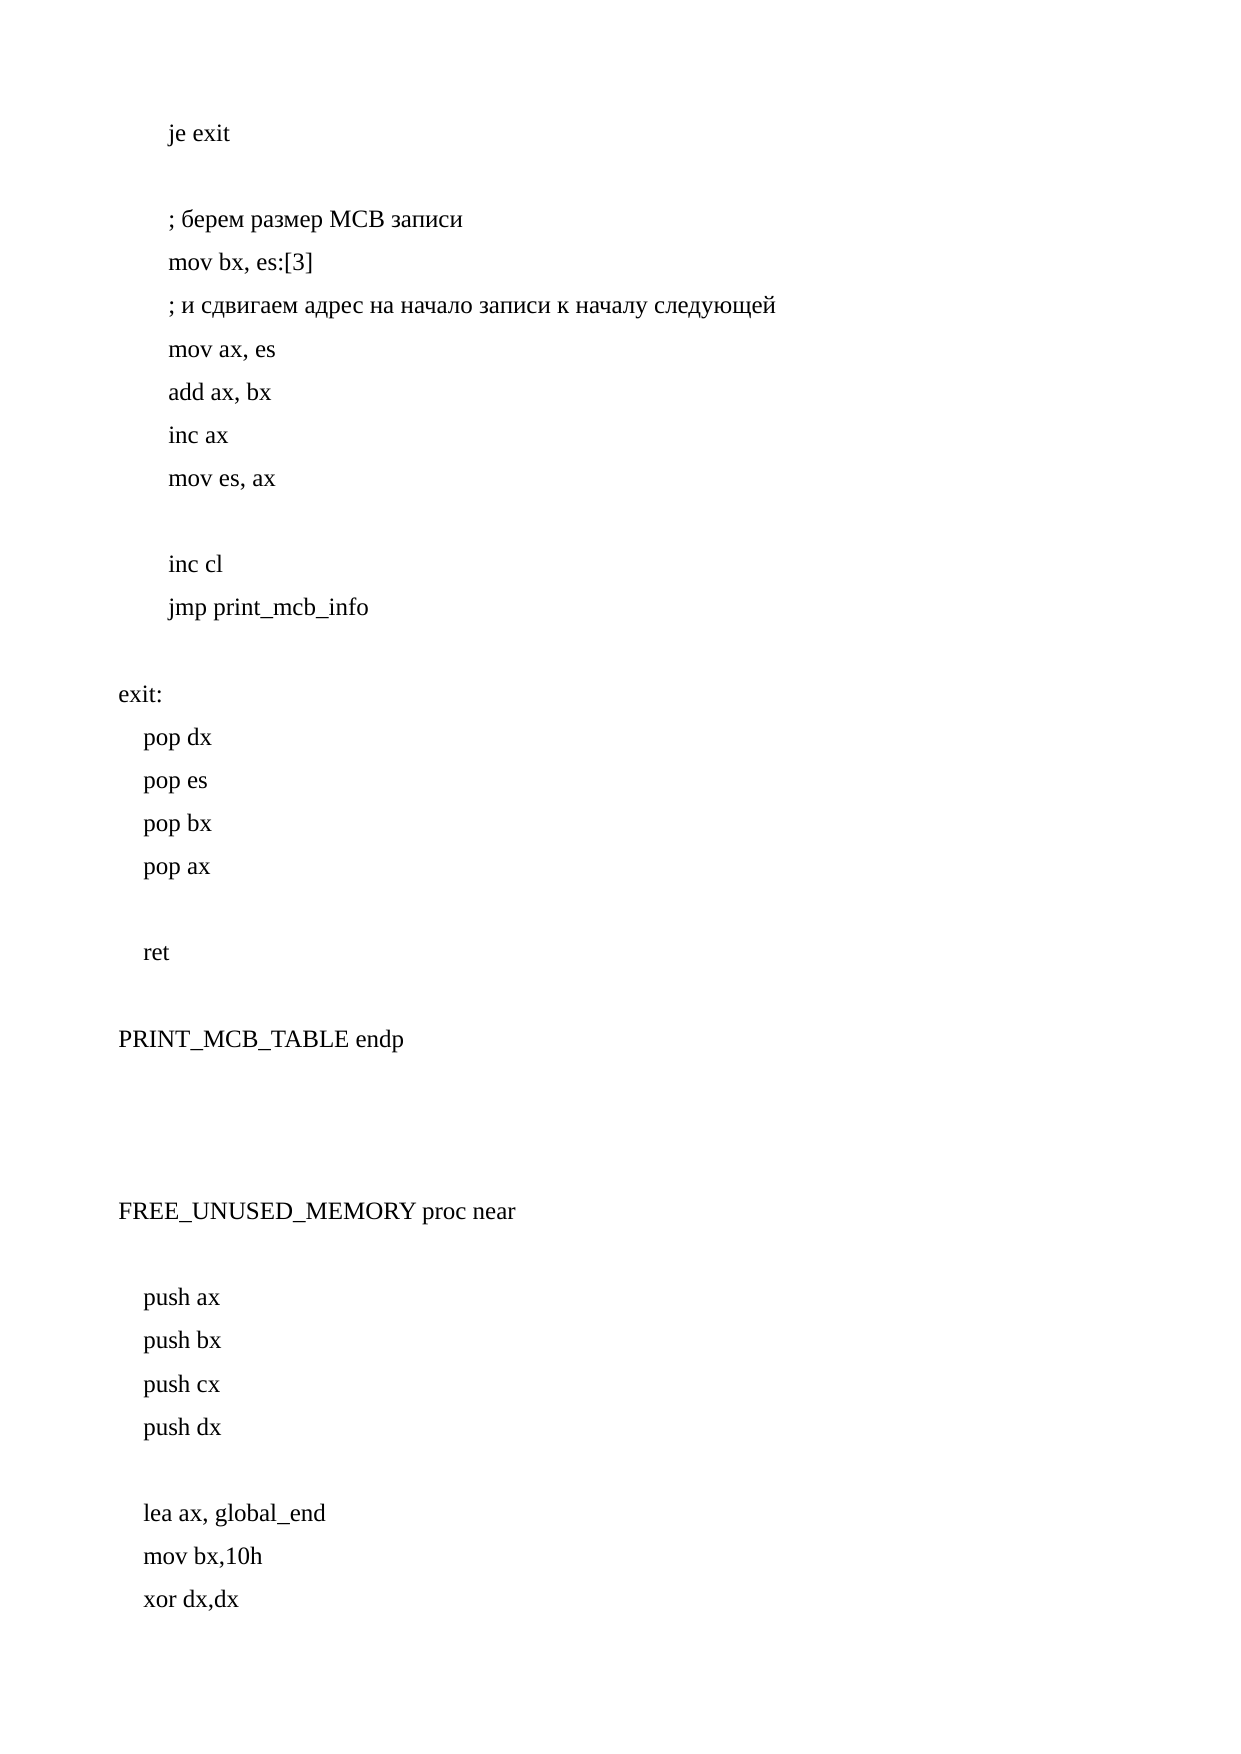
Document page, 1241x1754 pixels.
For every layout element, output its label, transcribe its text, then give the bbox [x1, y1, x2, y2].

text push bx [118, 1326, 1122, 1354]
text lea ax, global_end [118, 1498, 1122, 1527]
text FREE_UNUSED_MEMORY proc near [118, 1196, 1122, 1225]
text jmp print_mcb_info [118, 592, 1122, 621]
text pop es [118, 765, 1122, 794]
text mov bx, es:[3] [118, 247, 1122, 276]
text mov ax, es [118, 334, 1122, 362]
text inc cl [118, 549, 1122, 578]
text inc ax [118, 420, 1122, 449]
text pop dx [118, 722, 1122, 751]
text pop bx [118, 808, 1122, 837]
text ; и сдвигаем адрес на начало записи к началу следующей [118, 291, 1122, 319]
text mov es, ax [118, 463, 1122, 492]
text ret [118, 937, 1122, 966]
text xor dx,dx [118, 1584, 1122, 1613]
text pop ax [118, 851, 1122, 880]
text exit: [118, 679, 1122, 707]
text ; берем размер MCB записи [118, 204, 1122, 233]
text je exit [118, 118, 1122, 147]
text push dx [118, 1412, 1122, 1441]
text add ax, bx [118, 377, 1122, 406]
text PRINT_MCB_TABLE endp [118, 1024, 1122, 1052]
text push ax [118, 1282, 1122, 1311]
text mov bx,10h [118, 1541, 1122, 1570]
text push cx [118, 1369, 1122, 1397]
